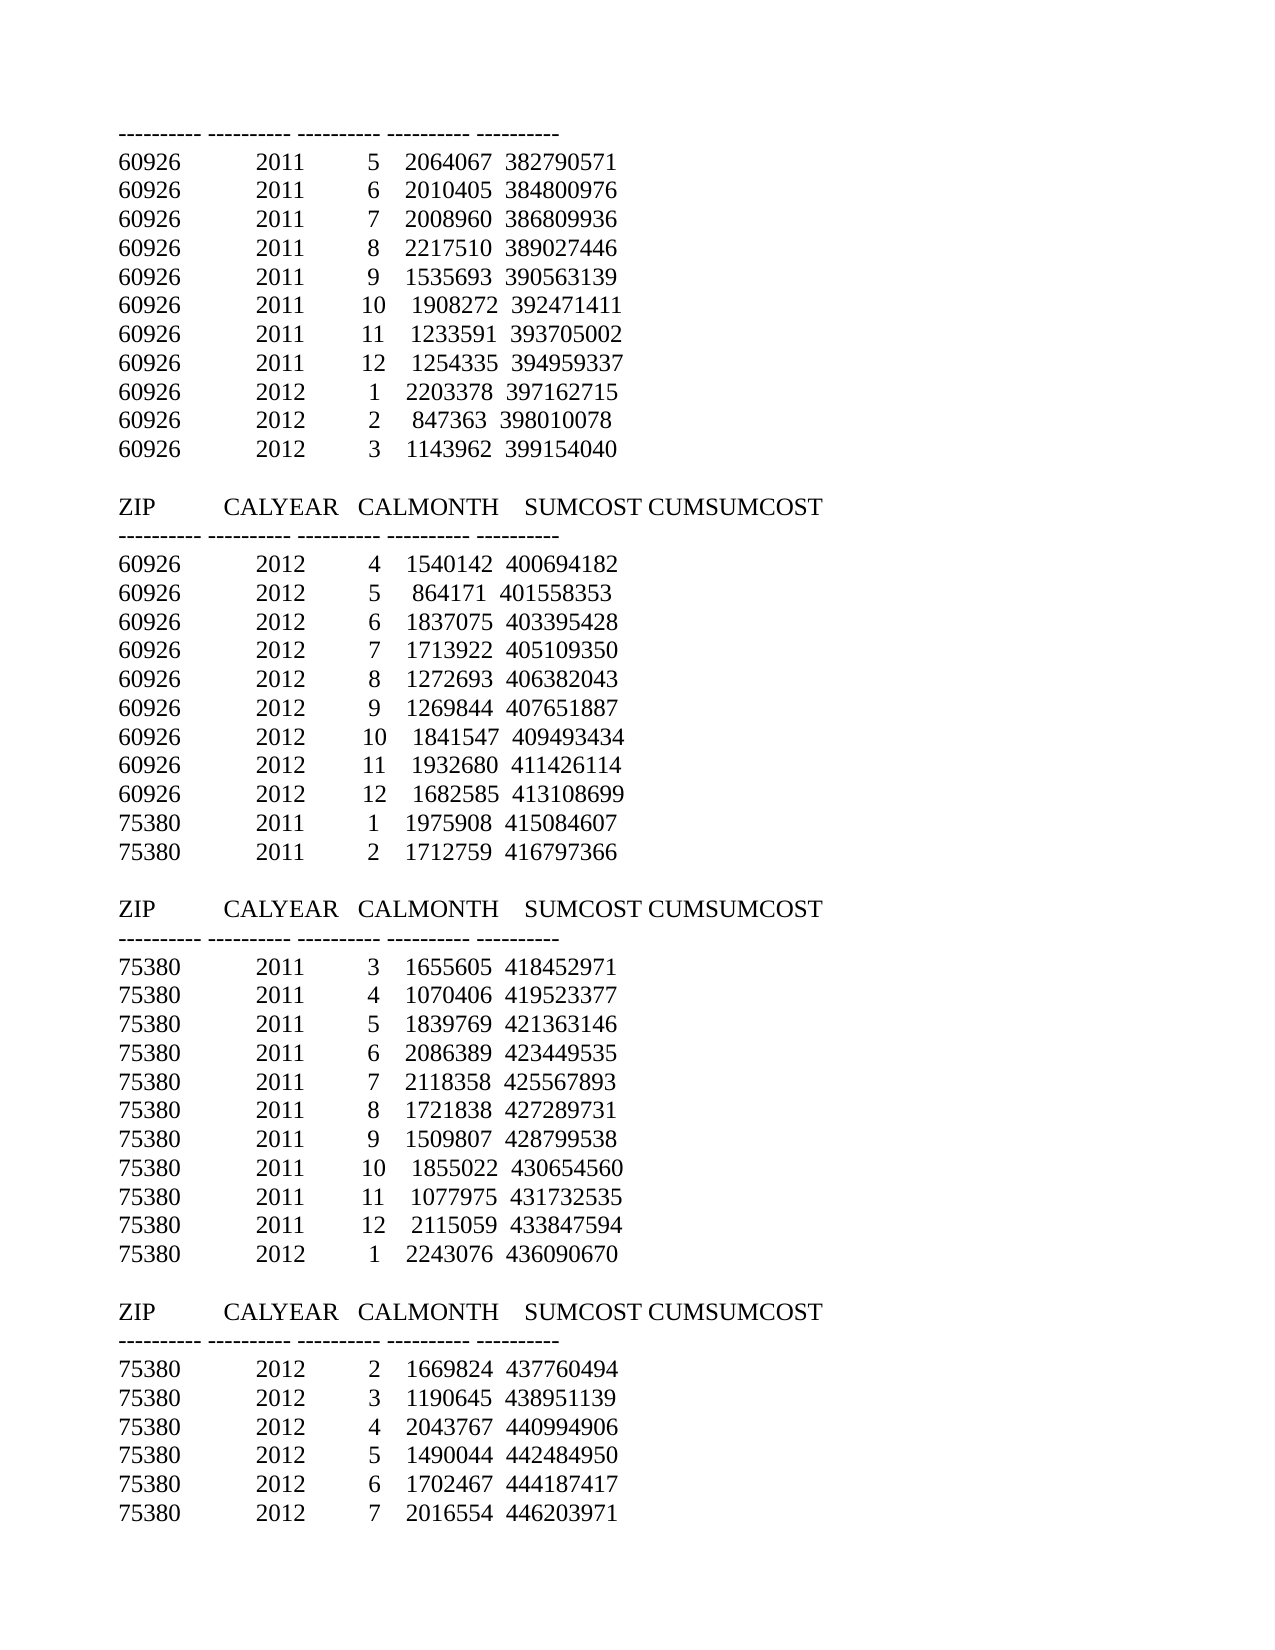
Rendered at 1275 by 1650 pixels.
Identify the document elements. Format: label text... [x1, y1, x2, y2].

text ---------- ---------- ---------- ---------- ---------- [118, 521, 1157, 549]
text 75380 2012 5 1490044 442484950 [118, 1441, 1157, 1469]
text 75380 2011 8 1721838 427289731 [118, 1096, 1157, 1124]
text 60926 2012 10 1841547 409493434 [118, 722, 1157, 751]
text 60926 2012 5 864171 401558353 [118, 578, 1157, 607]
text 75380 2011 10 1855022 430654560 [118, 1153, 1157, 1182]
text 60926 2012 9 1269844 407651887 [118, 693, 1157, 722]
text 75380 2011 7 2118358 425567893 [118, 1067, 1157, 1096]
text 75380 2011 11 1077975 431732535 [118, 1182, 1157, 1211]
text 60926 2011 11 1233591 393705002 [118, 319, 1157, 348]
text 60926 2011 8 2217510 389027446 [118, 233, 1157, 262]
text 60926 2011 6 2010405 384800976 [118, 176, 1157, 204]
text 75380 2011 9 1509807 428799538 [118, 1124, 1157, 1153]
text 75380 2012 7 2016554 446203971 [118, 1498, 1157, 1527]
text 60926 2011 5 2064067 382790571 [118, 147, 1157, 176]
text ---------- ---------- ---------- ---------- ---------- [118, 1326, 1157, 1354]
text ZIP CALYEAR CALMONTH SUMCOST CUMSUMCOST [118, 492, 1157, 521]
text 60926 2012 3 1143962 399154040 [118, 434, 1157, 463]
text 75380 2012 1 2243076 436090670 [118, 1239, 1157, 1268]
text 60926 2012 4 1540142 400694182 [118, 549, 1157, 578]
text ZIP CALYEAR CALMONTH SUMCOST CUMSUMCOST [118, 894, 1157, 923]
text 60926 2012 6 1837075 403395428 [118, 607, 1157, 636]
text 75380 2012 2 1669824 437760494 [118, 1354, 1157, 1383]
text 75380 2012 4 2043767 440994906 [118, 1412, 1157, 1441]
text 60926 2011 12 1254335 394959337 [118, 348, 1157, 377]
text ---------- ---------- ---------- ---------- ---------- [118, 923, 1157, 952]
text 75380 2011 5 1839769 421363146 [118, 1009, 1157, 1038]
text 60926 2012 7 1713922 405109350 [118, 636, 1157, 664]
text 75380 2011 1 1975908 415084607 [118, 808, 1157, 837]
text 75380 2012 3 1190645 438951139 [118, 1383, 1157, 1412]
text 75380 2011 12 2115059 433847594 [118, 1211, 1157, 1239]
text 60926 2012 1 2203378 397162715 [118, 377, 1157, 406]
text 75380 2011 2 1712759 416797366 [118, 837, 1157, 866]
text 75380 2011 3 1655605 418452971 [118, 952, 1157, 981]
text 60926 2012 2 847363 398010078 [118, 406, 1157, 434]
text 60926 2011 9 1535693 390563139 [118, 262, 1157, 291]
text 75380 2011 4 1070406 419523377 [118, 981, 1157, 1009]
text 60926 2012 12 1682585 413108699 [118, 779, 1157, 808]
text 75380 2012 6 1702467 444187417 [118, 1469, 1157, 1498]
text 60926 2012 8 1272693 406382043 [118, 664, 1157, 693]
text 60926 2012 11 1932680 411426114 [118, 751, 1157, 779]
text 60926 2011 7 2008960 386809936 [118, 204, 1157, 233]
text ---------- ---------- ---------- ---------- ---------- [118, 118, 1157, 147]
text 60926 2011 10 1908272 392471411 [118, 291, 1157, 319]
text 75380 2011 6 2086389 423449535 [118, 1038, 1157, 1067]
text ZIP CALYEAR CALMONTH SUMCOST CUMSUMCOST [118, 1297, 1157, 1326]
